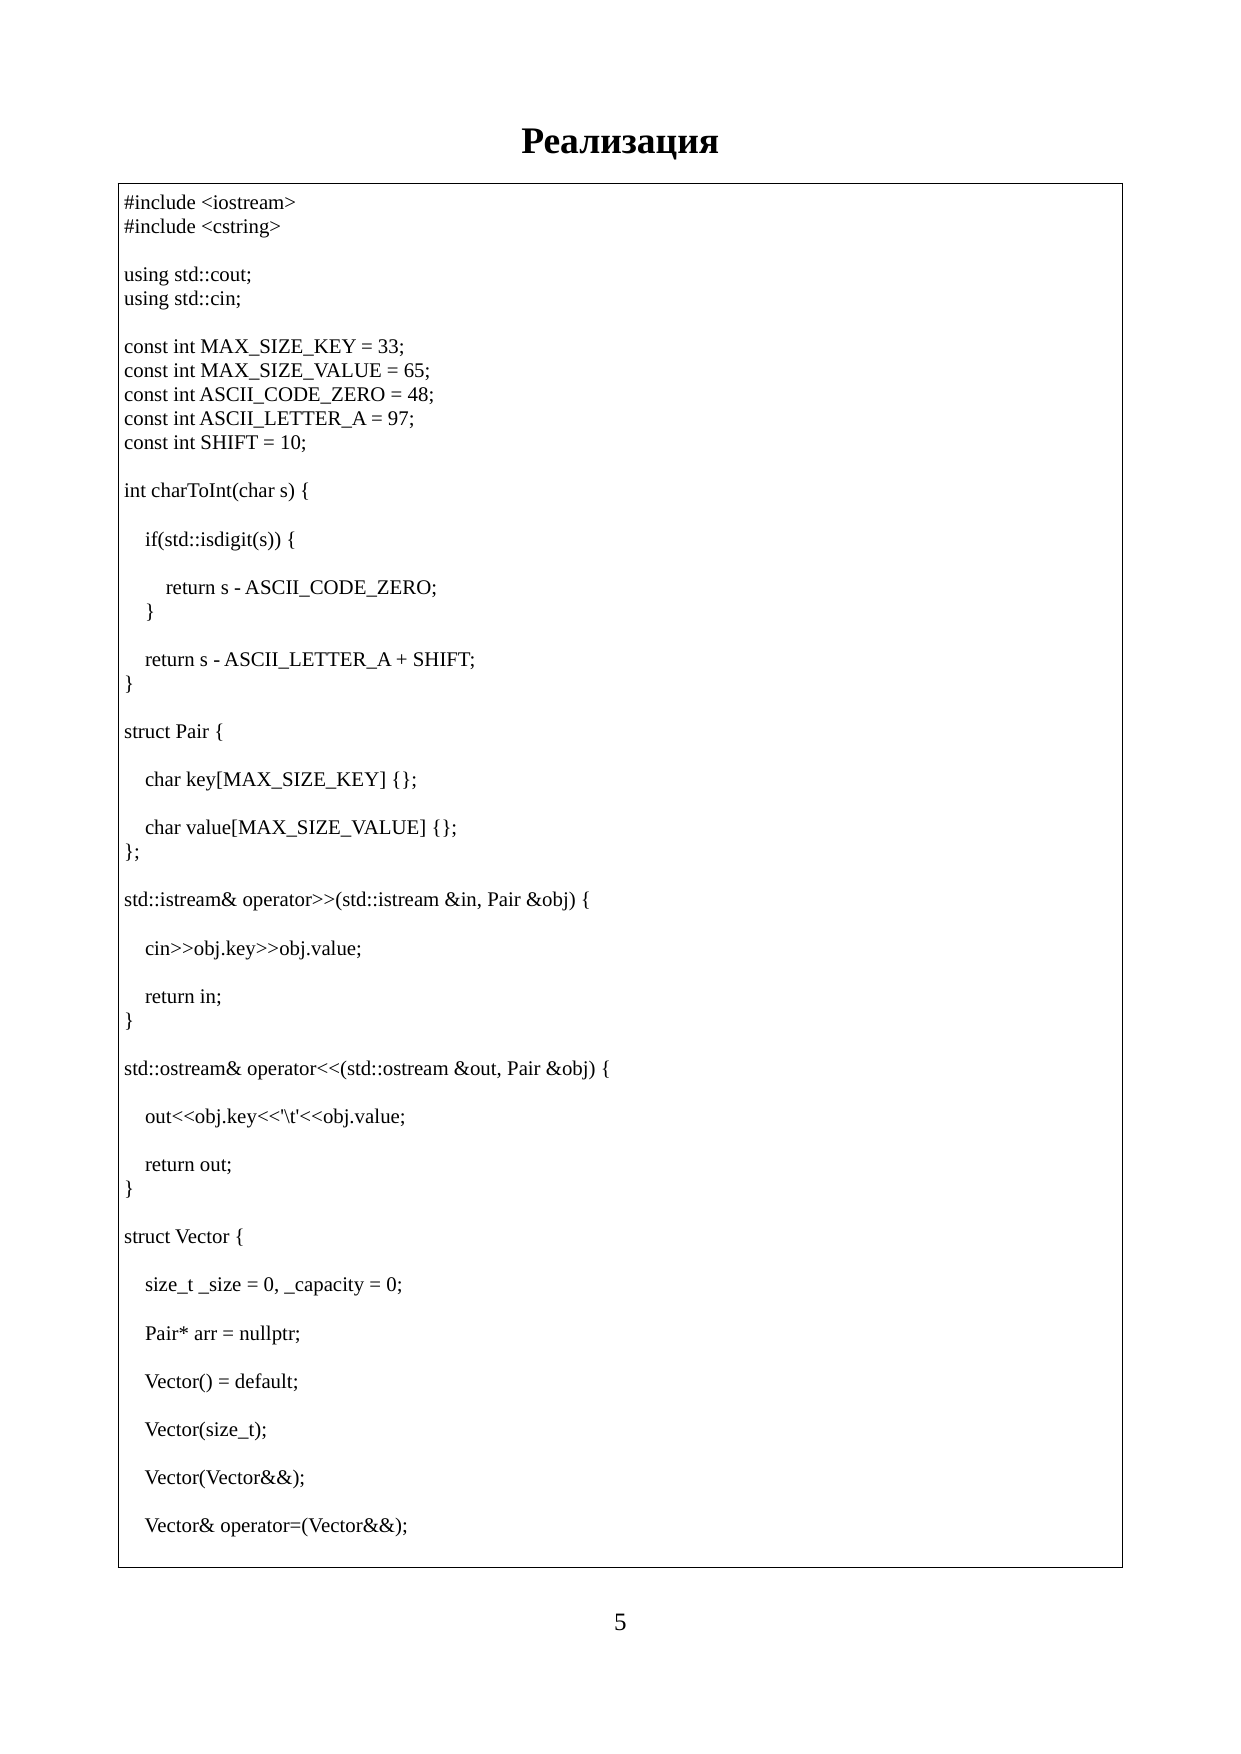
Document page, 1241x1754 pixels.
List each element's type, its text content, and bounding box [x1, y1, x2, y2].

table_header #include <iostream> #include <cstring> using std::cout; using std::cin; const int MAX_SIZE_KEY = 33; const int MAX_SIZE_VALUE = 65; const int ASCII_CODE_ZERO = 48; const int ASCII_LETTER_A = 97; const int SHIFT = 10; int charToInt(char s) { if(std::isdigit(s)) { return s - ASCII_CODE_ZERO; } return s - ASCII_LETTER_A + SHIFT; } struct Pair { char key[MAX_SIZE_KEY] {}; char value[MAX_SIZE_VALUE] {}; }; std::istream& operator>>(std::istream &in, Pair &obj) { cin>>obj.key>>obj.value; return in; } std::ostream& operator<<(std::ostream &out, Pair &obj) { out<<obj.key<<'\t'<<obj.value; return out; } struct Vector { size_t _size = 0, _capacity = 0; Pair* arr = nullptr; Vector() = default; Vector(size_t); Vector(Vector&&); Vector& operator=(Vector&&); [119, 184, 1122, 1567]
subtitle Реализация [118, 118, 1122, 161]
